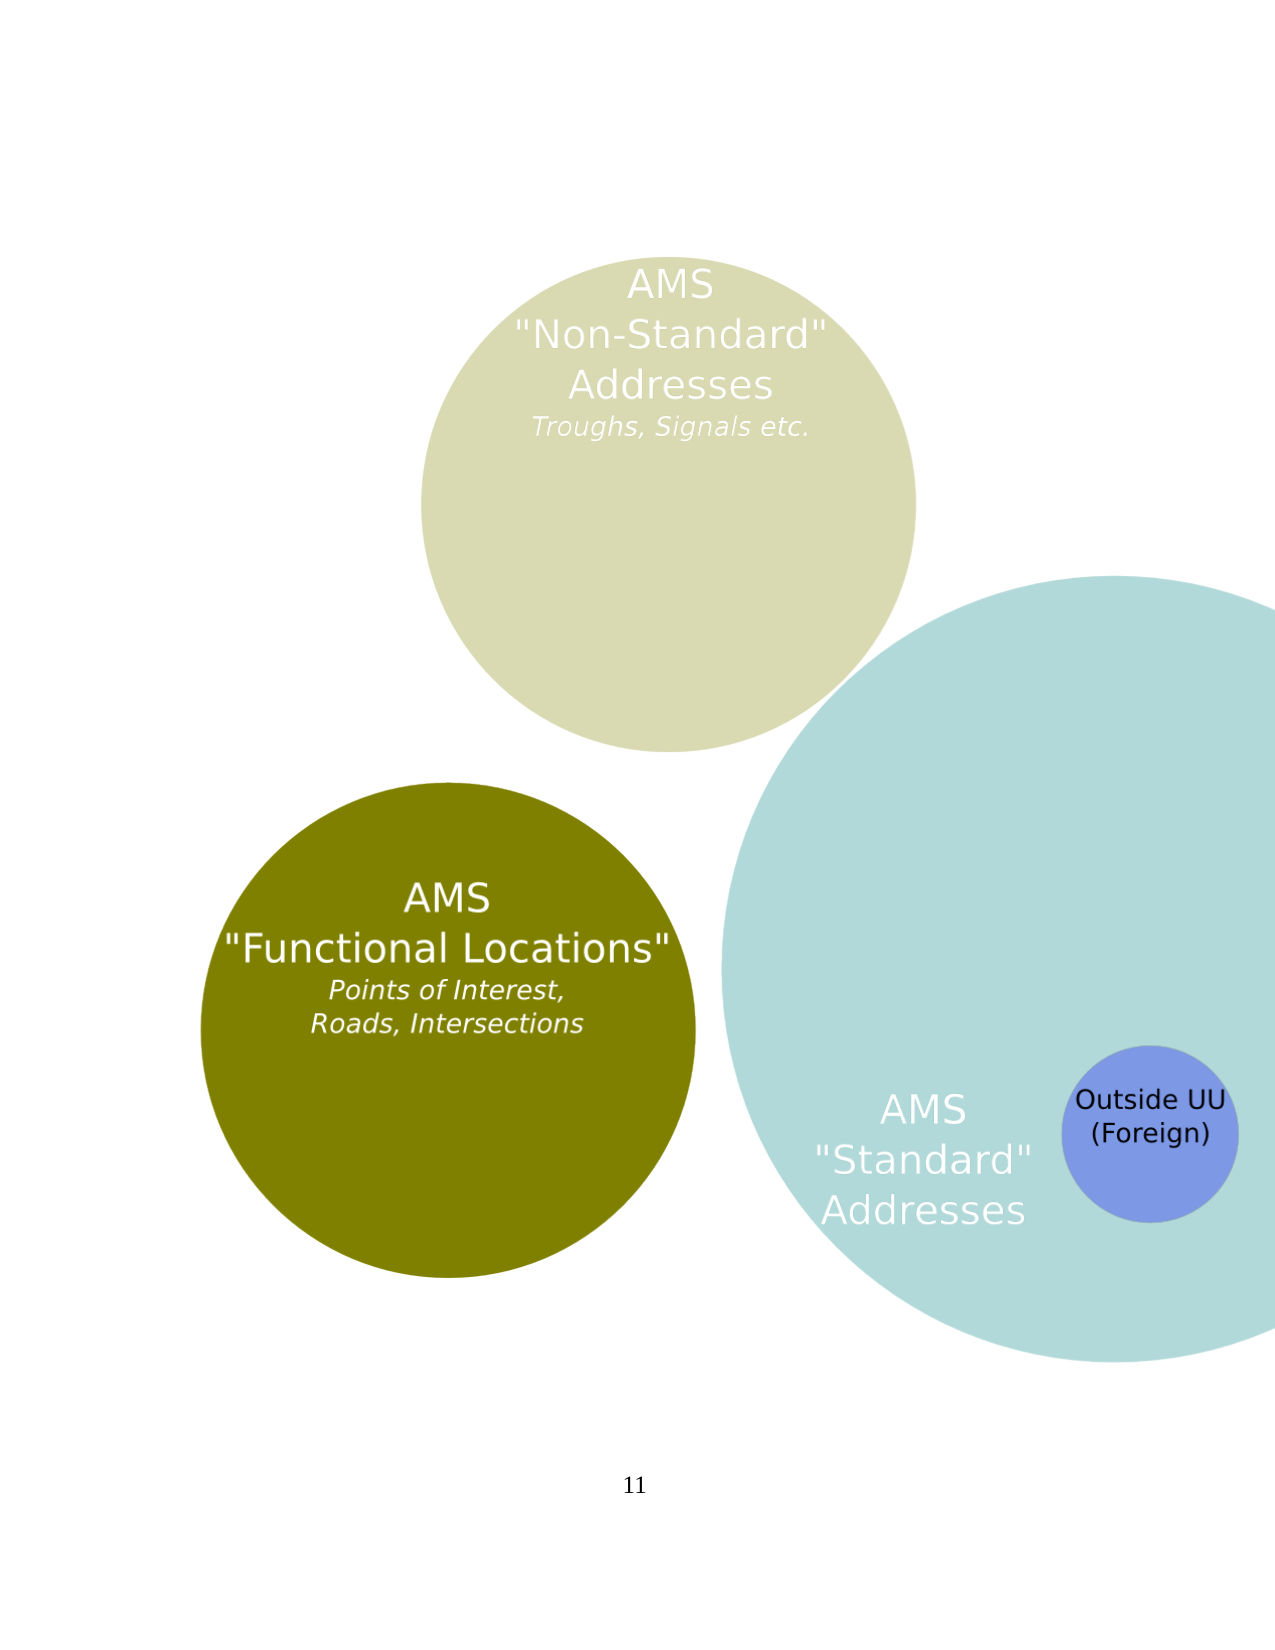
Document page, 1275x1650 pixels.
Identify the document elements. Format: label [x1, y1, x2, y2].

picture [150, 150, 1275, 1398]
